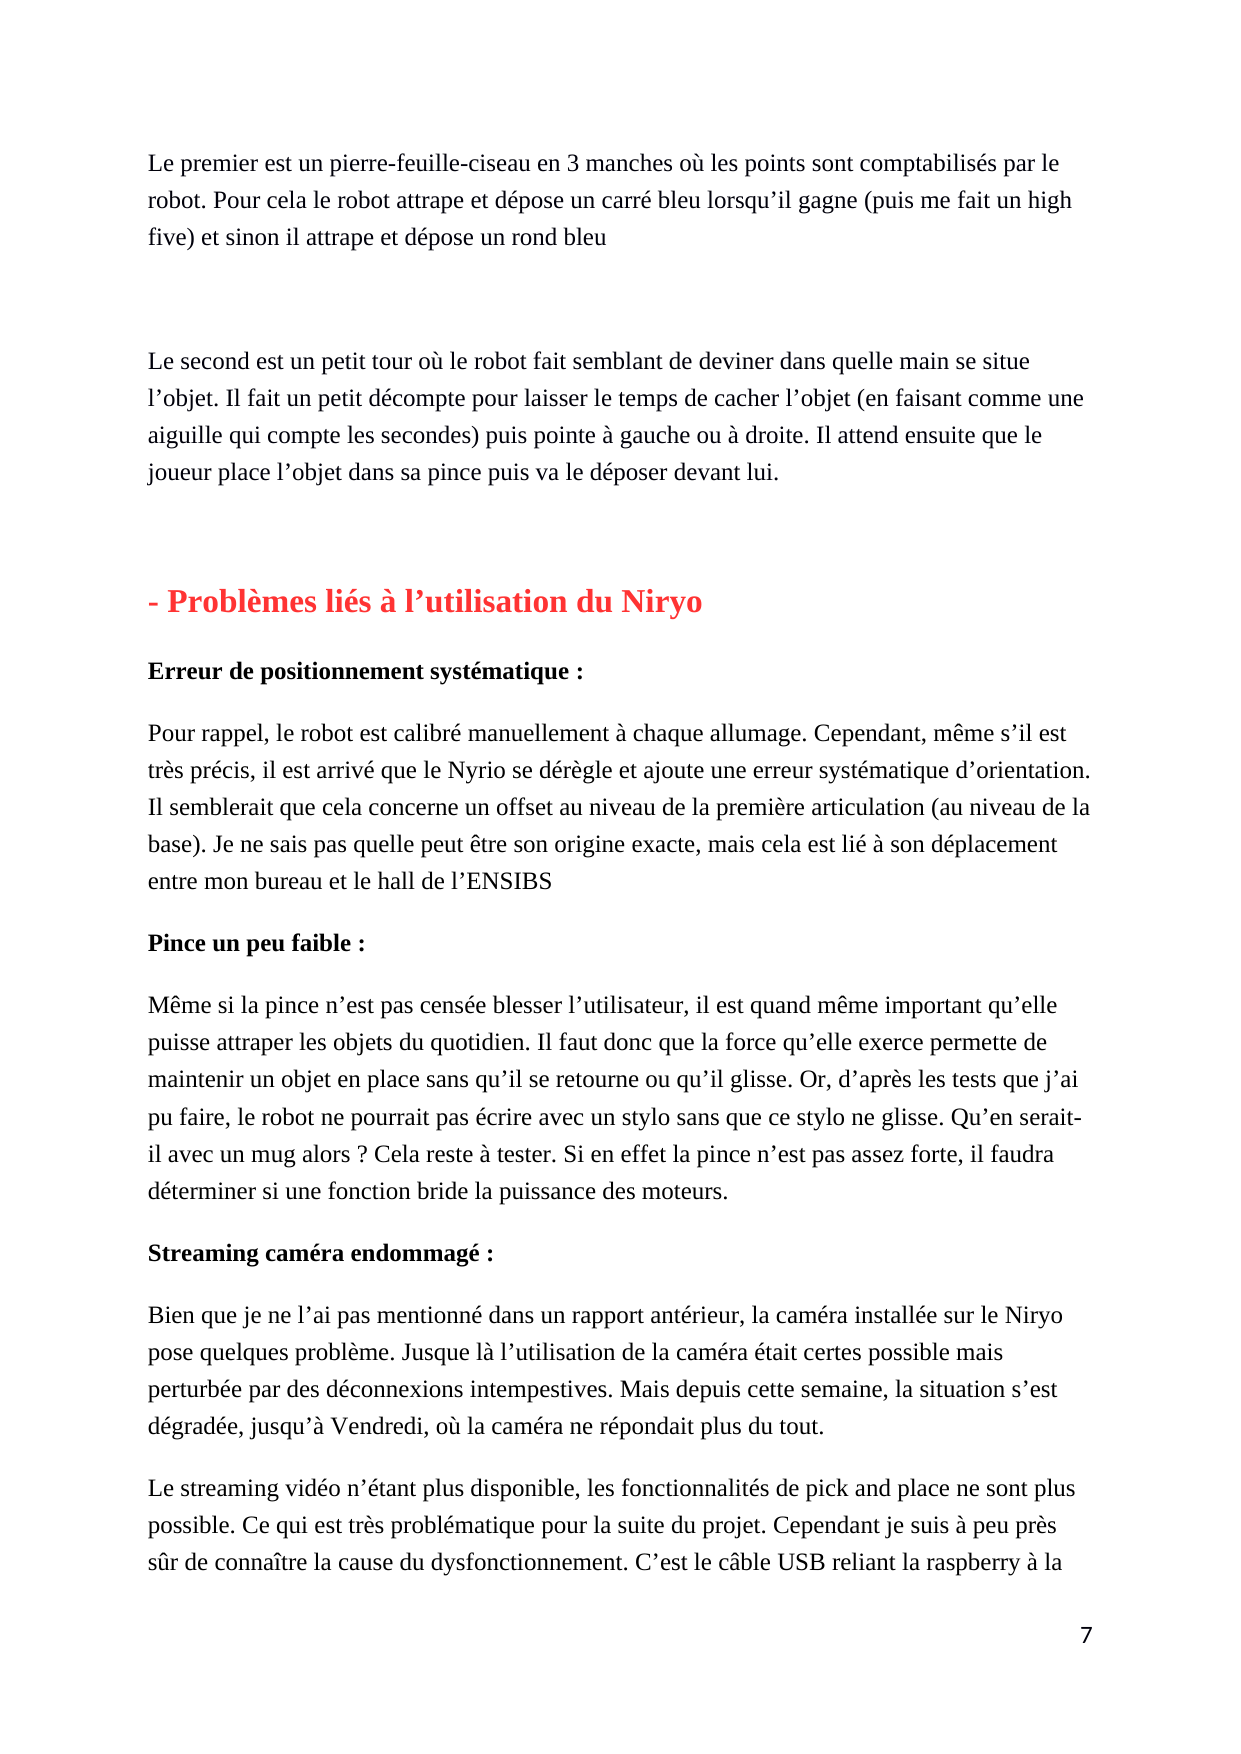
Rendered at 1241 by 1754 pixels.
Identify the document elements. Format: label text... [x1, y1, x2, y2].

text Le premier est un pierre-feuille-ciseau en 3 manches où les points sont comptabilisés par le robot. Pour cela le robot attrape et dépose un carré bleu lorsqu’il gagne (puis me fait un high five) et sinon il attrape et dépose un rond bleu [148, 148, 1092, 251]
text Bien que je ne l’ai pas mentionné dans un rapport antérieur, la caméra installée sur le Niryo pose quelques problème. Jusque là l’utilisation de la caméra était certes possible mais perturbée par des déconnexions intempestives. Mais depuis cette semaine, la situation s’est dégradée, jusqu’à Vendredi, où la caméra ne répondait plus du tout. [148, 1300, 1092, 1440]
text Pour rappel, le robot est calibré manuellement à chaque allumage. Cependant, même s’il est très précis, il est arrivé que le Nyrio se dérègle et ajoute une erreur systématique d’orientation. Il semblerait que cela concerne un offset au niveau de la première articulation (au niveau de la base). Je ne sais pas quelle peut être son origine exacte, mais cela est lié à son déplacement entre mon bureau et le hall de l’ENSIBS [148, 718, 1092, 895]
text Le second est un petit tour où le robot fait semblant de deviner dans quelle main se situe l’objet. Il fait un petit décompte pour laisser le temps de cacher l’objet (en faisant comme une aiguille qui compte les secondes) puis pointe à gauche ou à droite. Il attend ensuite que le joueur place l’objet dans sa pince puis va le déposer devant lui. [148, 346, 1092, 486]
text Même si la pince n’est pas censée blesser l’utilisateur, il est quand même important qu’elle puisse attraper les objets du quotidien. Il faut donc que la force qu’elle exerce permette de maintenir un objet en place sans qu’il se retourne ou qu’il glisse. Or, d’après les tests que j’ai pu faire, le robot ne pourrait pas écrire avec un stylo sans que ce stylo ne glisse. Qu’en serait-il avec un mug alors ? Cela reste à tester. Si en effet la pince n’est pas assez forte, il faudra déterminer si une fonction bride la puissance des moteurs. [148, 990, 1092, 1204]
text Erreur de positionnement systématique : [148, 656, 1092, 684]
text - Problèmes liés à l’utilisation du Niryo [148, 581, 1092, 620]
text Pince un peu faible : [148, 928, 1092, 957]
text Streaming caméra endommagé : [148, 1238, 1092, 1267]
text Le streaming vidéo n’étant plus disponible, les fonctionnalités de pick and place ne sont plus possible. Ce qui est très problématique pour la suite du projet. Cependant je suis à peu près sûr de connaître la cause du dysfonctionnement. C’est le câble USB reliant la raspberry à la [148, 1473, 1092, 1576]
